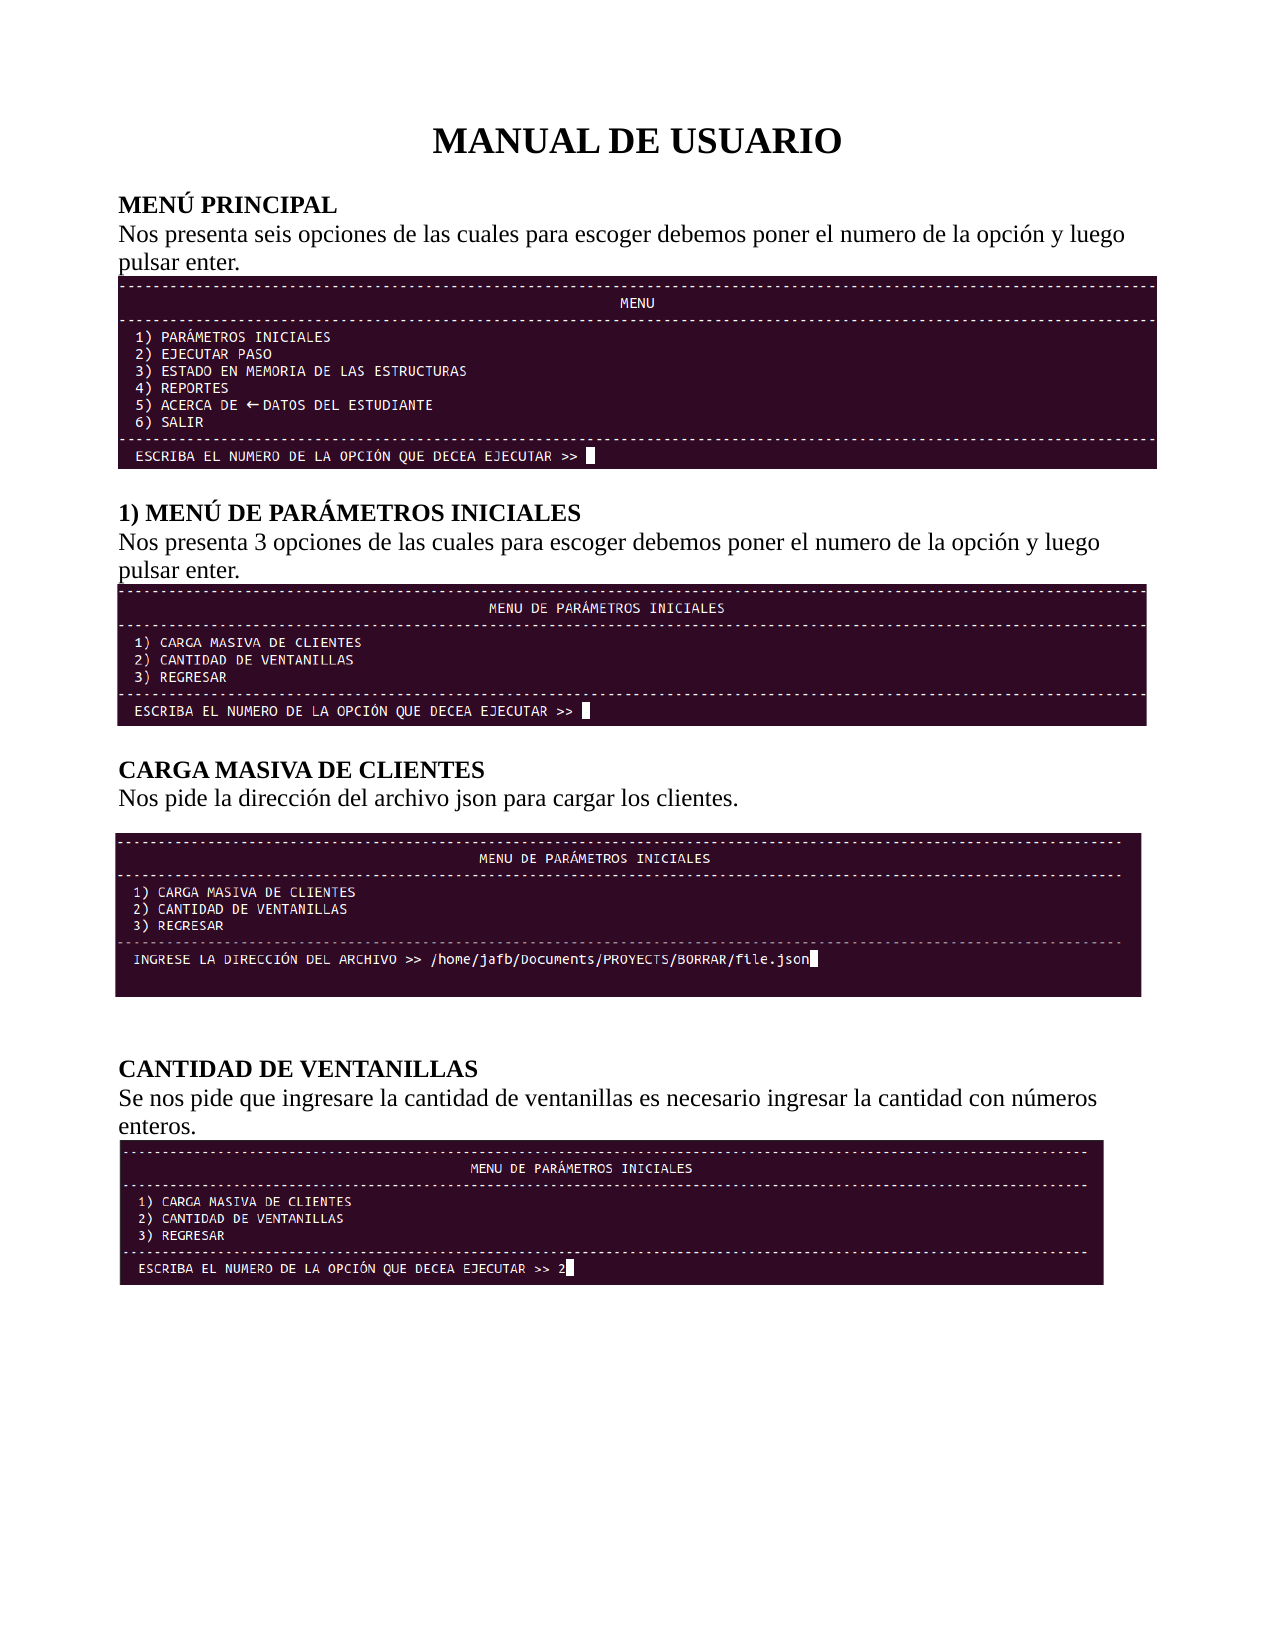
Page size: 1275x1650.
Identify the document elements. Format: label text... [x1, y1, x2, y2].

text MENÚ PRINCIPAL [118, 190, 1157, 219]
text 1) MENÚ DE PARÁMETROS INICIALES [118, 498, 1157, 527]
picture [118, 276, 1157, 469]
text Nos presenta seis opciones de las cuales para escoger debemos poner el numero de la opción y luego pulsar enter. [118, 219, 1157, 276]
text Se nos pide que ingresare la cantidad de ventanillas es necesario ingresar la cantidad con números enteros. [118, 1083, 1157, 1140]
picture [117, 584, 1147, 726]
text Nos pide la dirección del archivo json para cargar los clientes. [118, 783, 1157, 812]
text CANTIDAD DE VENTANILLAS [118, 1054, 1157, 1083]
text MANUAL DE USUARIO [118, 118, 1157, 161]
picture [119, 1140, 1104, 1285]
text Nos presenta 3 opciones de las cuales para escoger debemos poner el numero de la opción y luego pulsar enter. [118, 527, 1157, 584]
text CARGA MASIVA DE CLIENTES [118, 755, 1157, 783]
picture [115, 833, 1142, 997]
